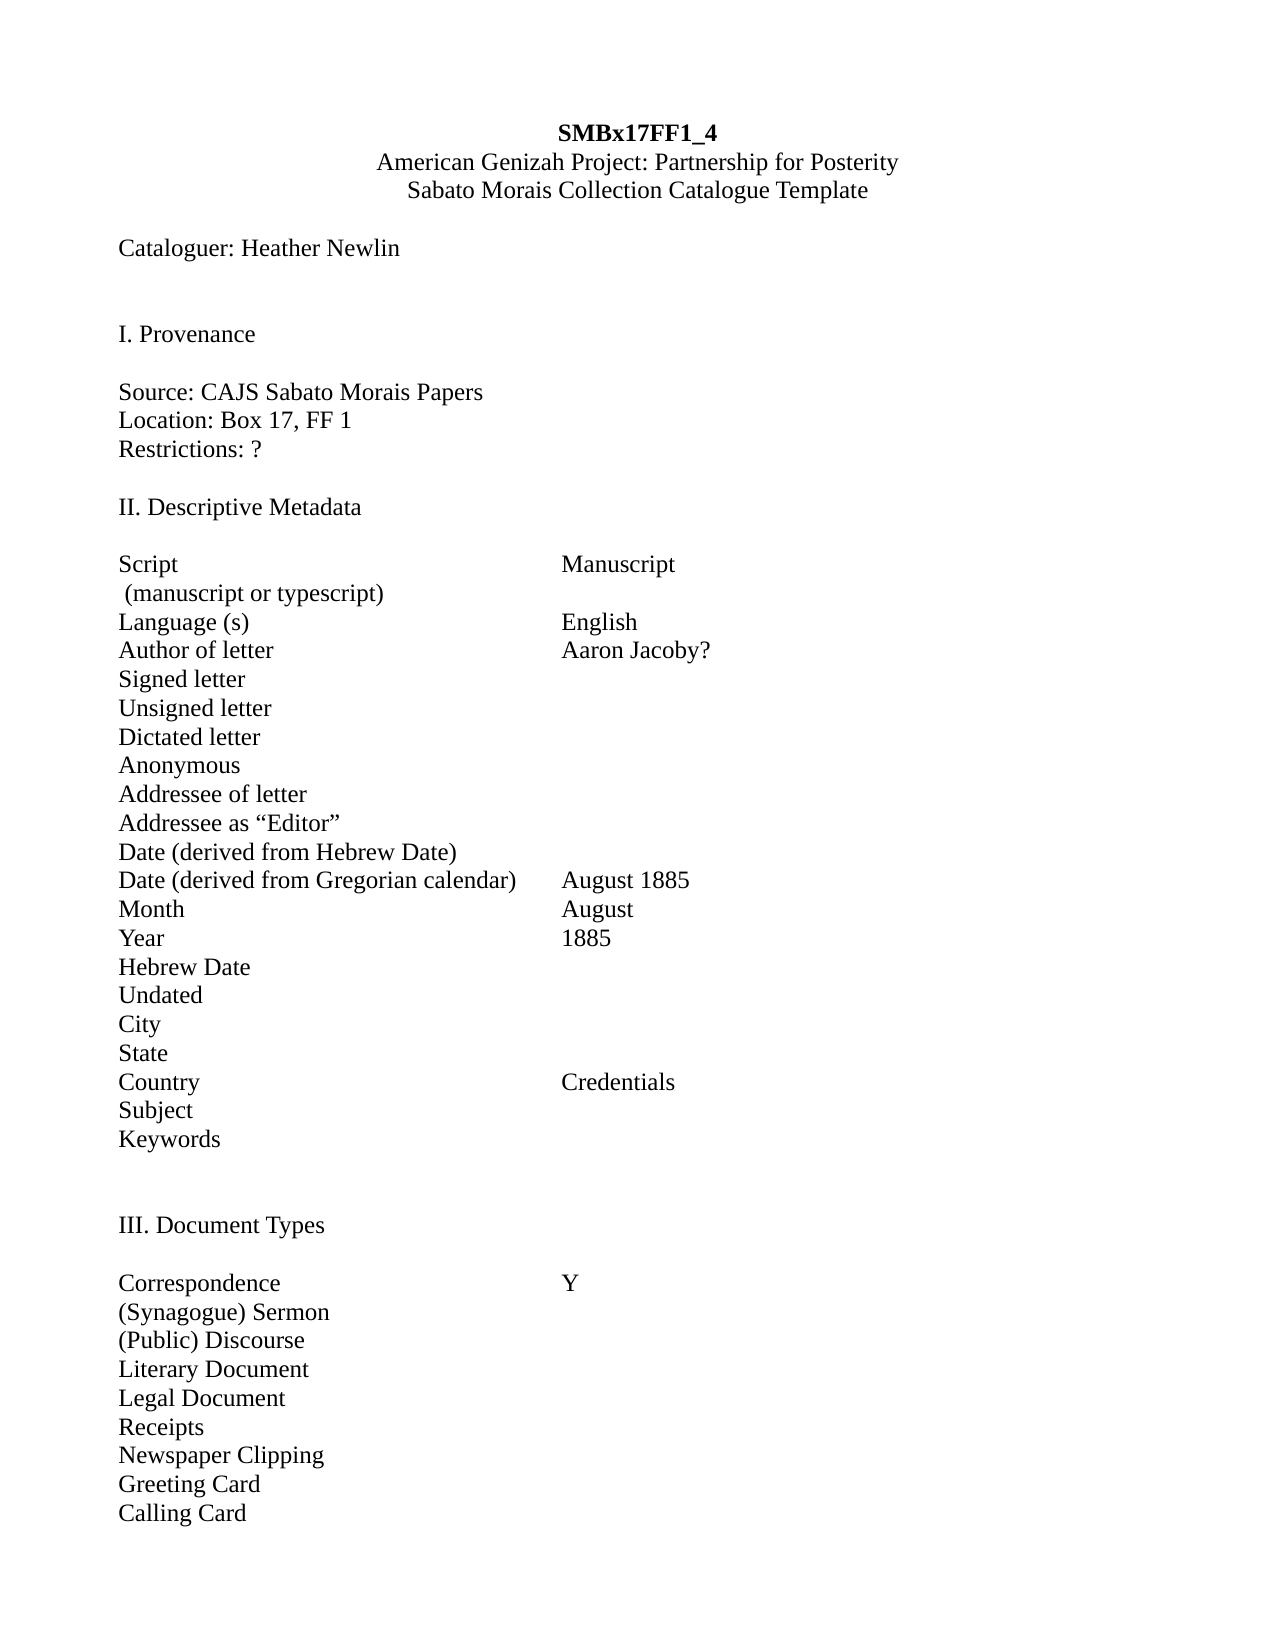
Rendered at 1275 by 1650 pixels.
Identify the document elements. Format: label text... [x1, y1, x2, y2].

text Restrictions: ? [118, 434, 1157, 463]
text Sabato Morais Collection Catalogue Template [118, 176, 1157, 204]
text Calling Card [118, 1498, 1157, 1527]
text Location: Box 17, FF 1 [118, 406, 1157, 434]
text I. Provenance [118, 319, 1157, 348]
text (Public) Discourse [118, 1326, 1157, 1354]
text Correspondence Y [118, 1268, 1157, 1297]
text Source: CAJS Sabato Morais Papers [118, 377, 1157, 406]
text Subject [118, 1096, 1157, 1124]
text Addressee of letter [118, 779, 1157, 808]
text Greeting Card [118, 1469, 1157, 1498]
text American Genizah Project: Partnership for Posterity [118, 147, 1157, 176]
text Undated [118, 981, 1157, 1009]
text II. Descriptive Metadata [118, 492, 1157, 521]
text Unsigned letter [118, 693, 1157, 722]
text Signed letter [118, 664, 1157, 693]
text Legal Document [118, 1383, 1157, 1412]
text SMBx17FF1_4 [118, 118, 1157, 147]
text III. Document Types [118, 1211, 1157, 1239]
text Author of letter Aaron Jacoby? [118, 636, 1157, 664]
text Date (derived from Gregorian calendar) August 1885 [118, 866, 1157, 894]
text State [118, 1038, 1157, 1067]
text Addressee as “Editor” [118, 808, 1157, 837]
text Receipts [118, 1412, 1157, 1441]
text Country Credentials [118, 1067, 1157, 1096]
text Cataloguer: Heather Newlin [118, 233, 1157, 262]
text Literary Document [118, 1354, 1157, 1383]
text Month August [118, 894, 1157, 923]
text (Synagogue) Sermon [118, 1297, 1157, 1326]
text City [118, 1009, 1157, 1038]
text Language (s) English [118, 607, 1157, 636]
text Script Manuscript [118, 549, 1157, 578]
text Year 1885 [118, 923, 1157, 952]
text Newspaper Clipping [118, 1441, 1157, 1469]
text Date (derived from Hebrew Date) [118, 837, 1157, 866]
text Keywords [118, 1124, 1157, 1153]
text (manuscript or typescript) [118, 578, 1157, 607]
text Hebrew Date [118, 952, 1157, 981]
text Anonymous [118, 751, 1157, 779]
text Dictated letter [118, 722, 1157, 751]
